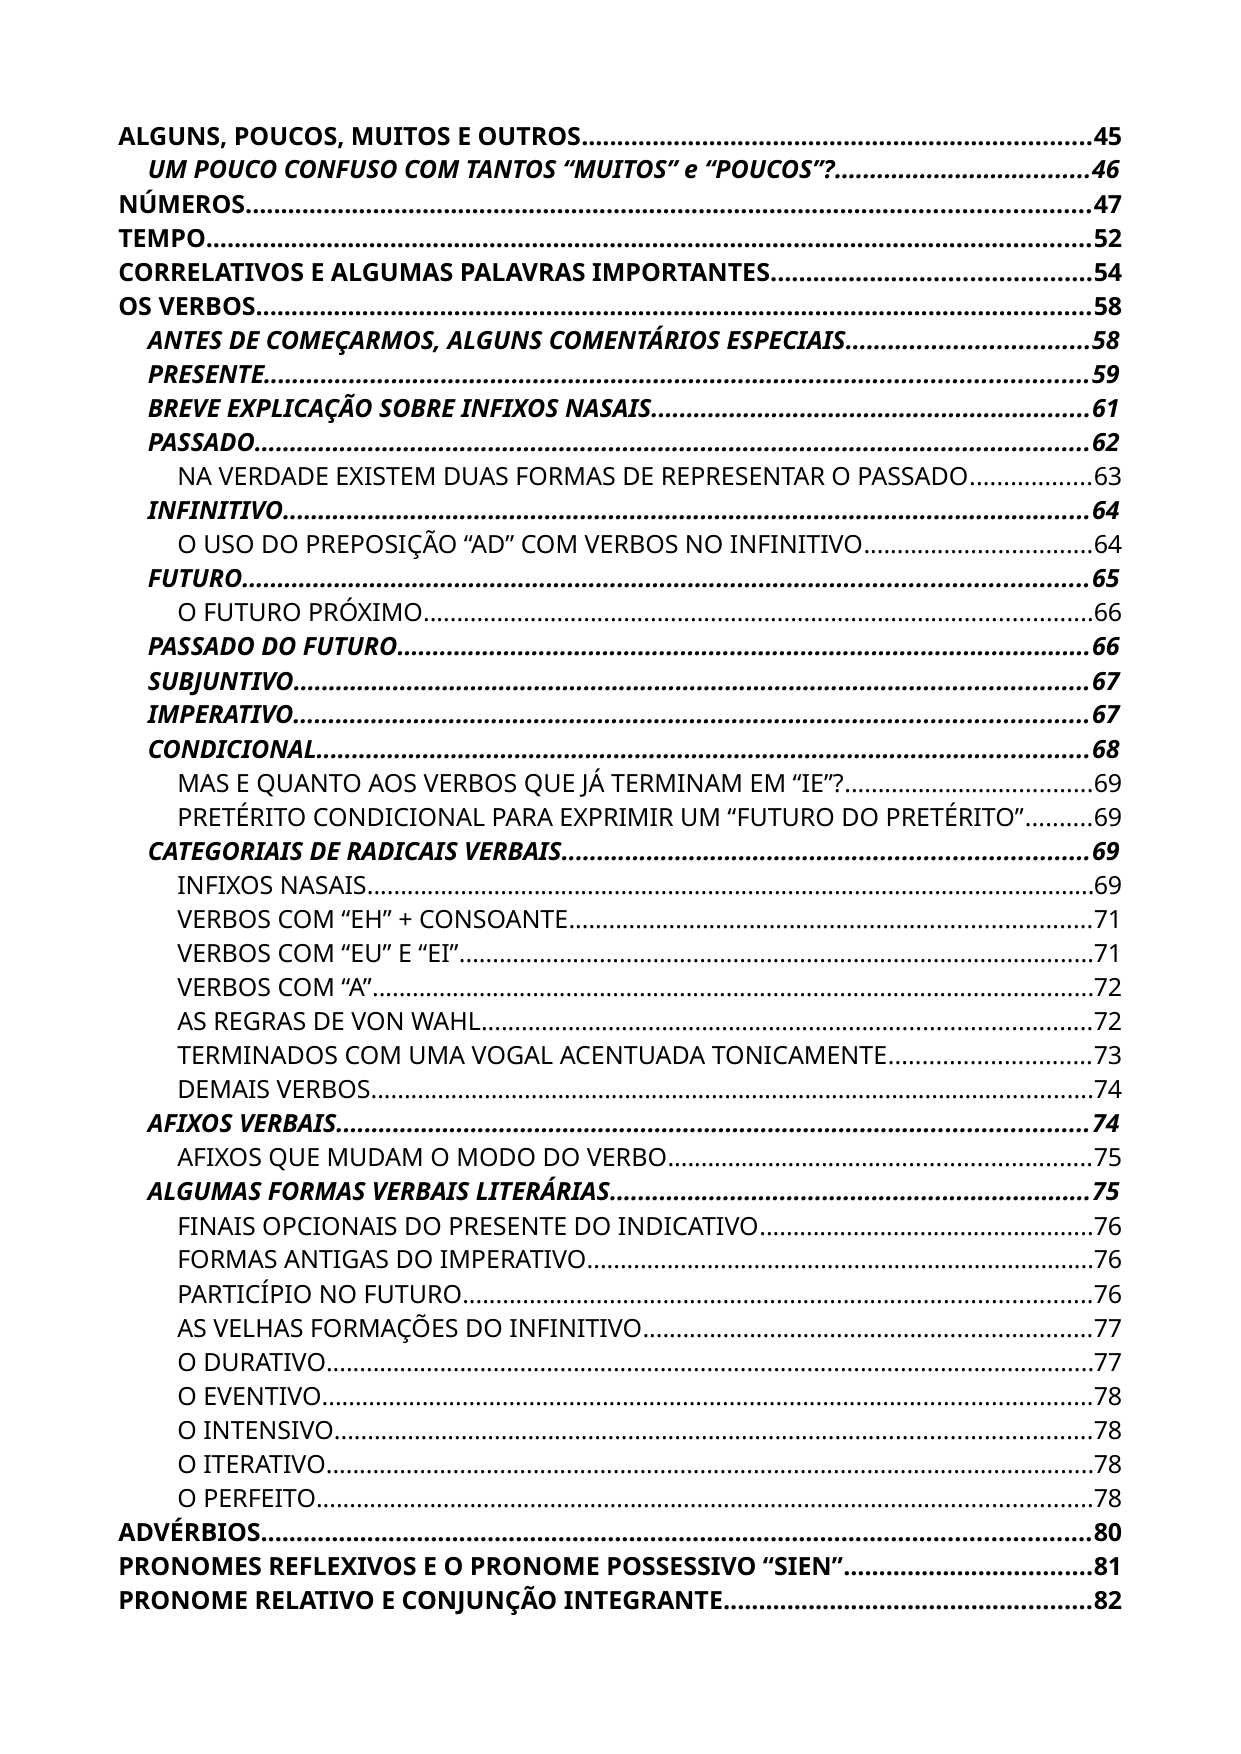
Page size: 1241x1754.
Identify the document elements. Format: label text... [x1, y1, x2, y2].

text AFIXOS QUE MUDAM O MODO DO VERBO 75 [177, 1140, 1122, 1174]
text OS VERBOS 58 [118, 288, 1122, 322]
text O EVENTIVO 78 [177, 1378, 1122, 1412]
text VERBOS COM “A” 72 [177, 970, 1122, 1004]
text NA VERDADE EXISTEM DUAS FORMAS DE REPRESENTAR O PASSADO 63 [177, 459, 1122, 493]
text O DURATIVO 77 [177, 1344, 1122, 1378]
text SUBJUNTIVO 67 [148, 663, 1122, 697]
text TEMPO 52 [118, 220, 1122, 254]
text PASSADO DO FUTURO 66 [148, 629, 1122, 663]
text CONDICIONAL 68 [148, 731, 1122, 765]
text CATEGORIAIS DE RADICAIS VERBAIS 69 [148, 833, 1122, 867]
text BREVE EXPLICAÇÃO SOBRE INFIXOS NASAIS 61 [148, 391, 1122, 425]
text FINAIS OPCIONAIS DO PRESENTE DO INDICATIVO 76 [177, 1208, 1122, 1242]
text CORRELATIVOS E ALGUMAS PALAVRAS IMPORTANTES 54 [118, 254, 1122, 288]
text PRESENTE 59 [148, 357, 1122, 391]
text TERMINADOS COM UMA VOGAL ACENTUADA TONICAMENTE 73 [177, 1038, 1122, 1072]
text O ITERATIVO 78 [177, 1447, 1122, 1481]
text ALGUNS, POUCOS, MUITOS E OUTROS 45 [118, 118, 1122, 152]
text FORMAS ANTIGAS DO IMPERATIVO 76 [177, 1242, 1122, 1276]
text UM POUCO CONFUSO COM TANTOS “MUITOS” e “POUCOS”? 46 [148, 152, 1122, 186]
text VERBOS COM “EU” E “EI” 71 [177, 936, 1122, 970]
text ANTES DE COMEÇARMOS, ALGUNS COMENTÁRIOS ESPECIAIS 58 [148, 322, 1122, 357]
text IMPERATIVO 67 [148, 697, 1122, 731]
text ADVÉRBIOS 80 [118, 1515, 1122, 1549]
text INFINITIVO 64 [148, 493, 1122, 527]
text PARTICÍPIO NO FUTURO 76 [177, 1276, 1122, 1310]
text O FUTURO PRÓXIMO 66 [177, 595, 1122, 629]
text AFIXOS VERBAIS 74 [148, 1106, 1122, 1140]
text INFIXOS NASAIS 69 [177, 867, 1122, 902]
text MAS E QUANTO AOS VERBOS QUE JÁ TERMINAM EM “IE”? 69 [177, 765, 1122, 799]
text O PERFEITO 78 [177, 1481, 1122, 1515]
text PRETÉRITO CONDICIONAL PARA EXPRIMIR UM “FUTURO DO PRETÉRITO” 69 [177, 799, 1122, 833]
text PRONOMES REFLEXIVOS E O PRONOME POSSESSIVO “SIEN” 81 [118, 1549, 1122, 1583]
text AS REGRAS DE VON WAHL 72 [177, 1004, 1122, 1038]
text VERBOS COM “EH” + CONSOANTE 71 [177, 902, 1122, 936]
text PRONOME RELATIVO E CONJUNÇÃO INTEGRANTE 82 [118, 1583, 1122, 1617]
text PASSADO 62 [148, 425, 1122, 459]
text O INTENSIVO 78 [177, 1412, 1122, 1447]
text ALGUMAS FORMAS VERBAIS LITERÁRIAS 75 [148, 1174, 1122, 1208]
text NÚMEROS 47 [118, 186, 1122, 220]
text AS VELHAS FORMAÇÕES DO INFINITIVO 77 [177, 1310, 1122, 1344]
text O USO DO PREPOSIÇÃO “AD” COM VERBOS NO INFINITIVO 64 [177, 527, 1122, 561]
text DEMAIS VERBOS 74 [177, 1072, 1122, 1106]
text FUTURO 65 [148, 561, 1122, 595]
